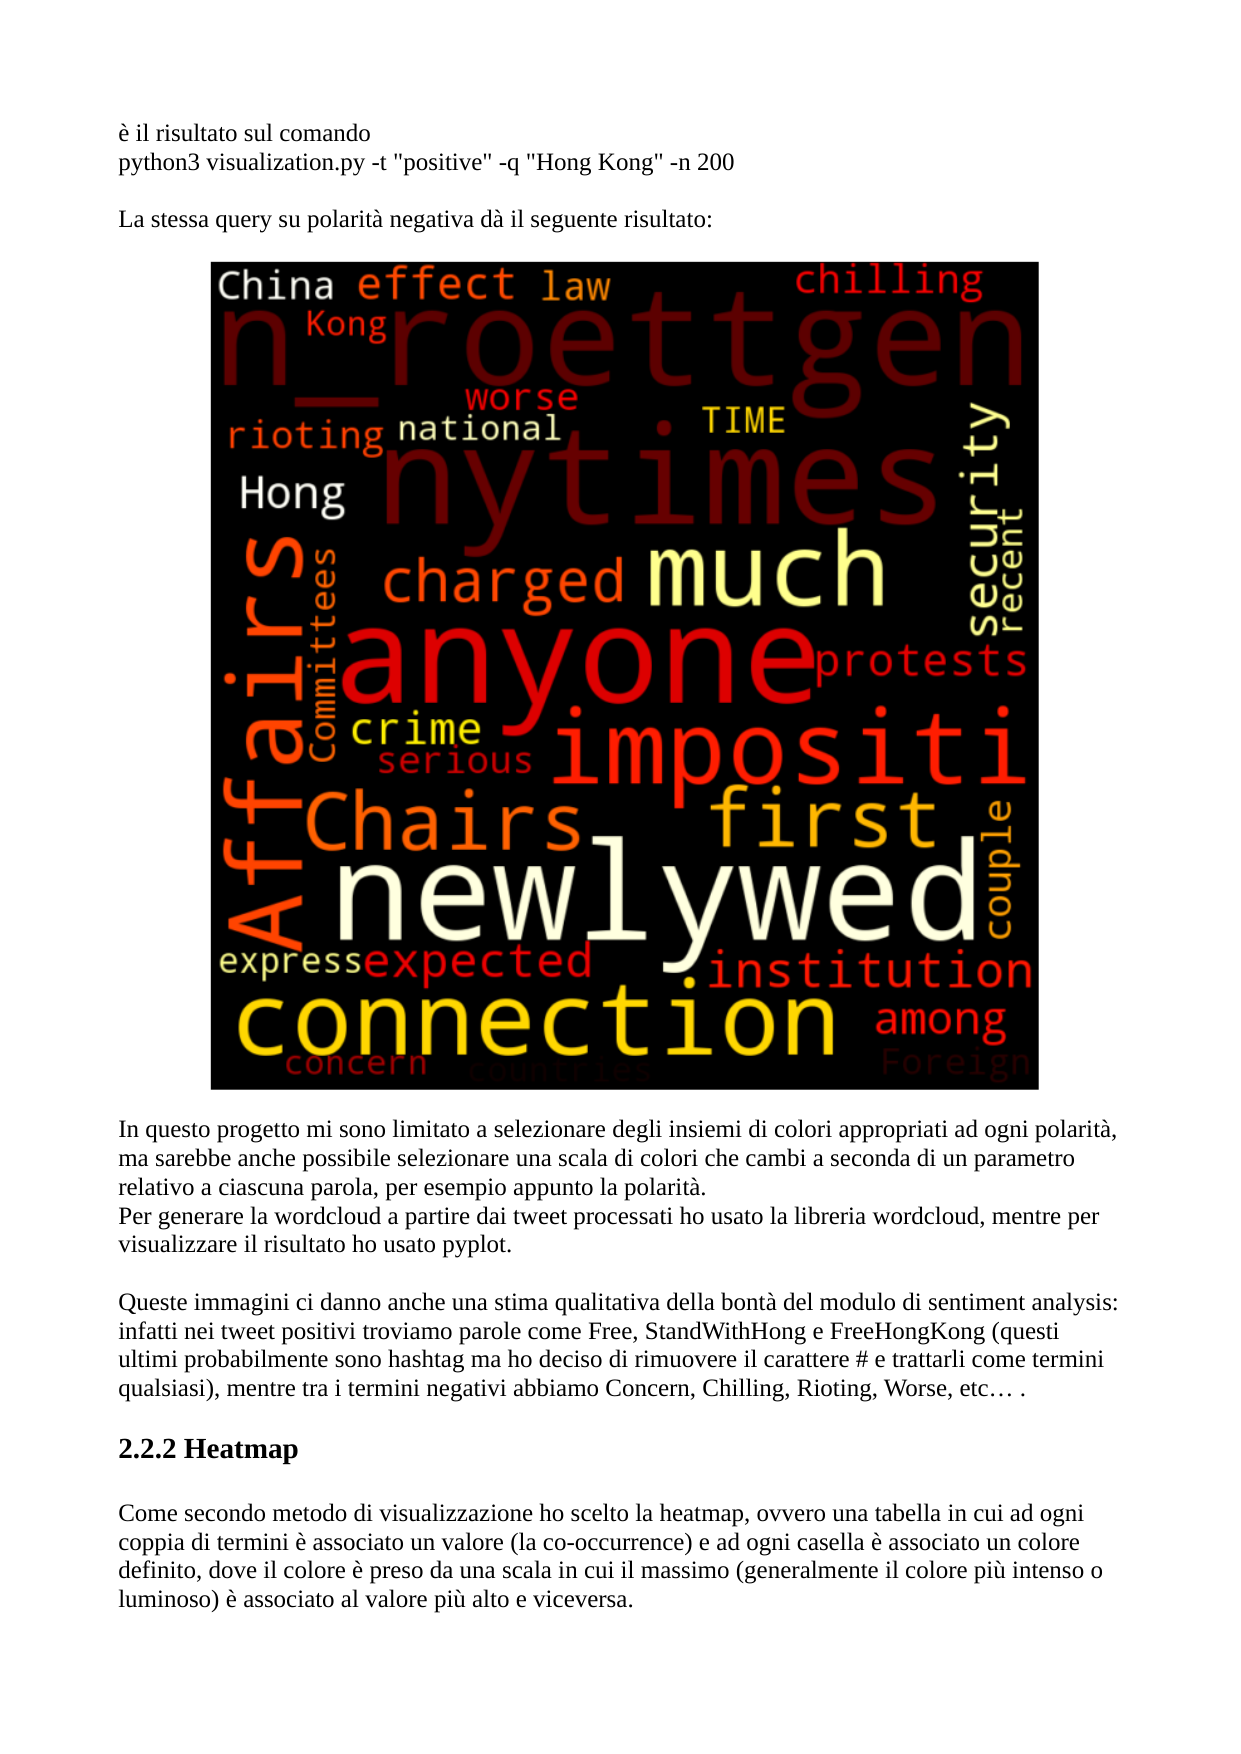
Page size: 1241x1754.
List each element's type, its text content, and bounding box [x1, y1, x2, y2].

text Queste immagini ci danno anche una stima qualitativa della bontà del modulo di sentiment analysis: infatti nei tweet positivi troviamo parole come Free, StandWithHong e FreeHongKong (questi ultimi probabilmente sono hashtag ma ho deciso di rimuovere il carattere # e trattarli come termini qualsiasi), mentre tra i termini negativi abbiamo Concern, Chilling, Rioting, Worse, etc… . [118, 1287, 1122, 1402]
picture [108, 257, 1113, 1115]
text La stessa query su polarità negativa dà il seguente risultato: [118, 204, 1122, 233]
text Come secondo metodo di visualizzazione ho scelto la heatmap, ovvero una tabella in cui ad ogni coppia di termini è associato un valore (la co-occurrence) e ad ogni casella è associato un colore definito, dove il colore è preso da una scala in cui il massimo (generalmente il colore più intenso o luminoso) è associato al valore più alto e viceversa. [118, 1498, 1122, 1613]
text In questo progetto mi sono limitato a selezionare degli insiemi di colori appropriati ad ogni polarità, ma sarebbe anche possibile selezionare una scala di colori che cambi a seconda di un parametro relativo a ciascuna parola, per esempio appunto la polarità. [118, 233, 1122, 1201]
text è il risultato sul comando [118, 118, 1122, 147]
text python3 visualization.py -t "positive" -q "Hong Kong" -n 200 [118, 147, 1122, 176]
text Per generare la wordcloud a partire dai tweet processati ho usato la libreria wordcloud, mentre per visualizzare il risultato ho usato pyplot. [118, 1201, 1122, 1258]
text 2.2.2 Heatmap [118, 1431, 1122, 1464]
